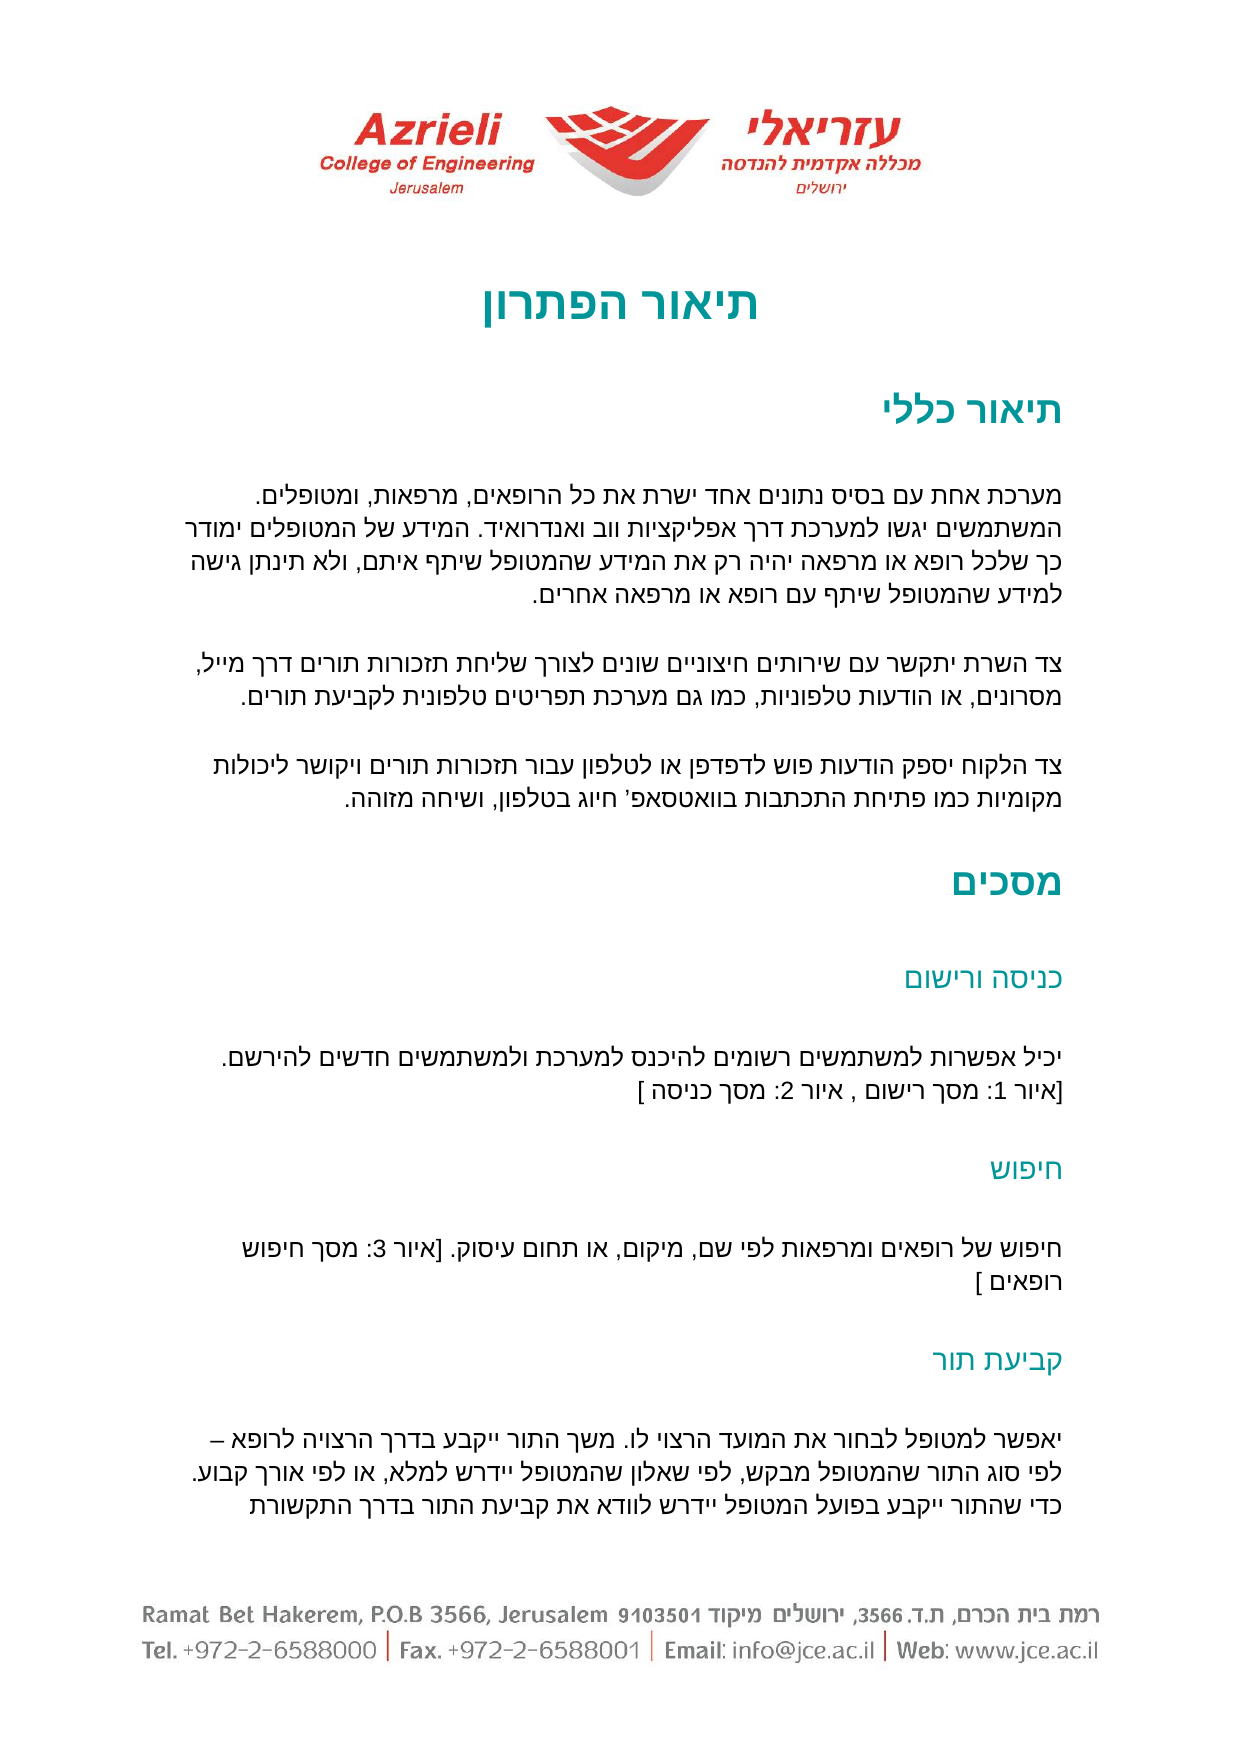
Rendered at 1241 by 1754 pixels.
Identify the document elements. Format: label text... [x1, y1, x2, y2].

picture [107, 1585, 1133, 1693]
subtitle תיאור הפתרון [177, 277, 1063, 329]
text צד הלקוח יספק הודעות פוש לדפדפן או לטלפון עבור תזכורות תורים ויקושר ליכולות מקומיות כמו פתיחת התכתבות בוואטסאפ’ חיוג בטלפון, ושיחה מזוהה. [177, 751, 1063, 812]
subtitle חיפוש [177, 1152, 1063, 1186]
subtitle כניסה ורישום [177, 961, 1063, 994]
picture [42, 44, 1199, 221]
subtitle קביעת תור [177, 1343, 1063, 1377]
subtitle מסכים [177, 860, 1063, 903]
text יאפשר למטופל לבחור את המועד הרצוי לו. משך התור ייקבע בדרך הרצויה לרופא – לפי סוג התור שהמטופל מבקש, לפי שאלון שהמטופל יידרש למלא, או לפי אורך קבוע. כדי שהתור ייקבע בפועל המטופל יידרש לוודא את קביעת התור בדרך התקשורת [177, 1425, 1063, 1520]
text יכיל אפשרות למשתמשים רשומים להיכנס למערכת ולמשתמשים חדשים להירשם. [איור 1: מסך רישום , איור 2: מסך כניסה ] [177, 1043, 1063, 1104]
text צד השרת יתקשר עם שירותים חיצוניים שונים לצורך שליחת תזכורות תורים דרך מייל, מסרונים, או הודעות טלפוניות, כמו גם מערכת תפריטים טלפונית לקביעת תורים. [177, 649, 1063, 711]
subtitle תיאור כללי [177, 388, 1063, 432]
text מערכת אחת עם בסיס נתונים אחד ישרת את כל הרופאים, מרפאות, ומטופלים. המשתמשים יגשו למערכת דרך אפליקציות ווב ואנדרואיד. המידע של המטופלים ימודר כך שלכל רופא או מרפאה יהיה רק את המידע שהמטופל שיתף איתם, ולא תינתן גישה למידע שהמטופל שיתף עם רופא או מרפאה אחרים. [177, 481, 1063, 609]
text חיפוש של רופאים ומרפאות לפי שם, מיקום, או תחום עיסוק. [איור 3: מסך חיפוש רופאים ] [177, 1234, 1063, 1296]
